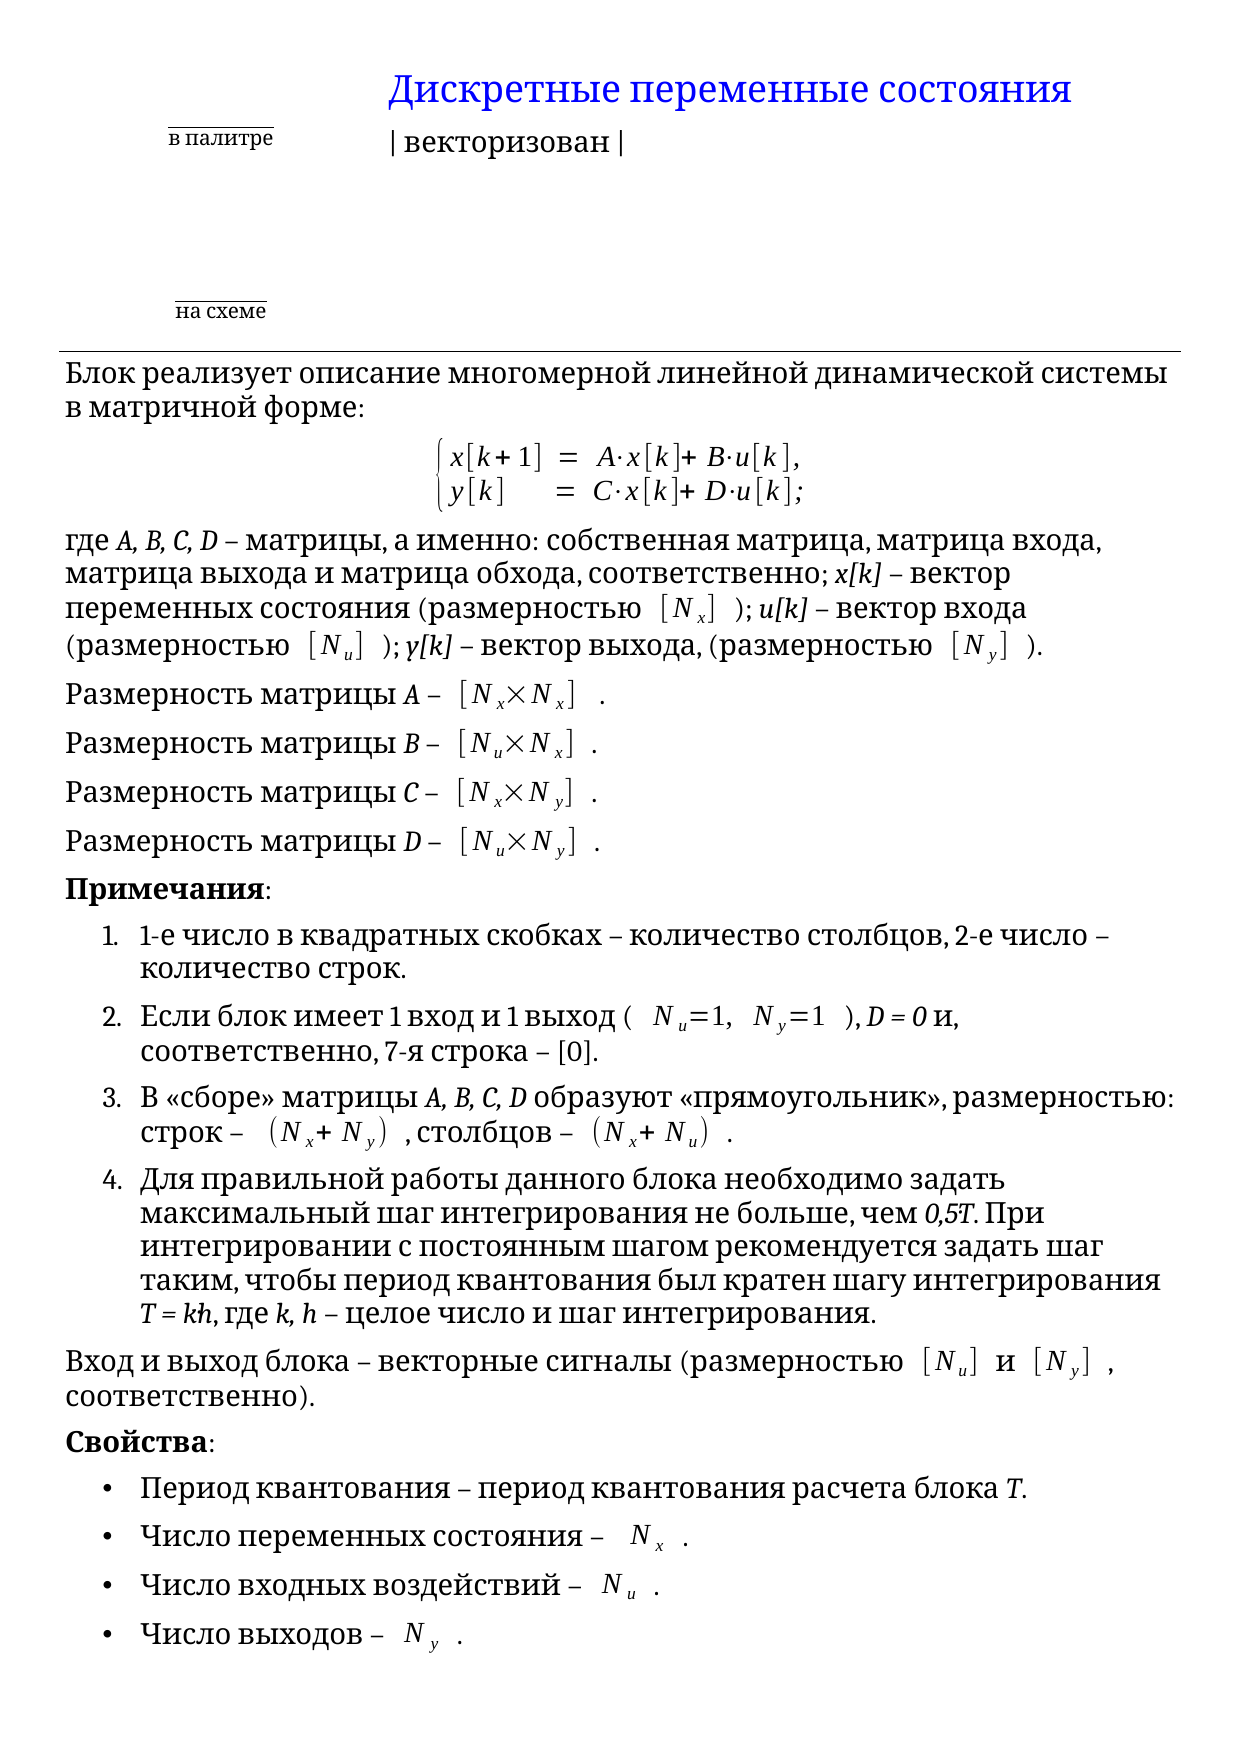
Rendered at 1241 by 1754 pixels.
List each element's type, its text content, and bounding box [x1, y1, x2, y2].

table_cell в палитре [59, 121, 382, 178]
table_cell Блок реализует описание многомерной линейной динамической системы в матричной форме: где A, B, C, D – матрицы, а именно: собственная матрица, матрица входа, матрица выхода и матрица обхода, соответственно; x[k] – вектор переменных состояния (размерностью); u[k] – вектор входа (размерностью); y[k] – вектор выхода, (размерностью). Размерность матрицы A – . Размерность матрицы B –. Размерность матрицы C –. Размерность матрицы D –. Примечания: 1-е число в квадратных скобках – количество столбцов, 2-е число – количество строк. Если блок имеет 1 вход и 1 выход (), D = 0 и, соответственно, 7-я строка – [0]. В «сборе» матрицы A, B, C, D образуют «прямоугольник», размерностью: строк – , столбцов –. Для правильной работы данного блока необходимо задать максимальный шаг интегрирования не больше, чем 0,5·T. При интегрировании с постоянным шагом рекомендуется задать шаг таким, чтобы период квантования был кратен шагу интегрирования T = k·h, где k, h – целое число и шаг интегрирования. Вход и выход блока – векторные сигналы (размерностьюи, соответственно). Свойства: Период квантования – период квантования расчета блока T. Число переменных состояния – . Число входных воздействий –. Число выходов –. Матрица A(Nx·Nx). Матрица B(Nu·Nx). Матрица C(Nx·Ny). Матрица D(Nu·Ny). Начальные условия (Nx) – вектор начальных условий, размерностью . [59, 352, 1181, 1671]
table_cell [59, 178, 382, 294]
table_cell [383, 294, 1181, 351]
table_cell [383, 178, 1181, 294]
table_header Дискретные переменные состояния [383, 59, 1181, 121]
table_cell на схеме [59, 294, 382, 351]
table_header [59, 59, 382, 121]
table_cell | векторизован | [383, 121, 1181, 178]
